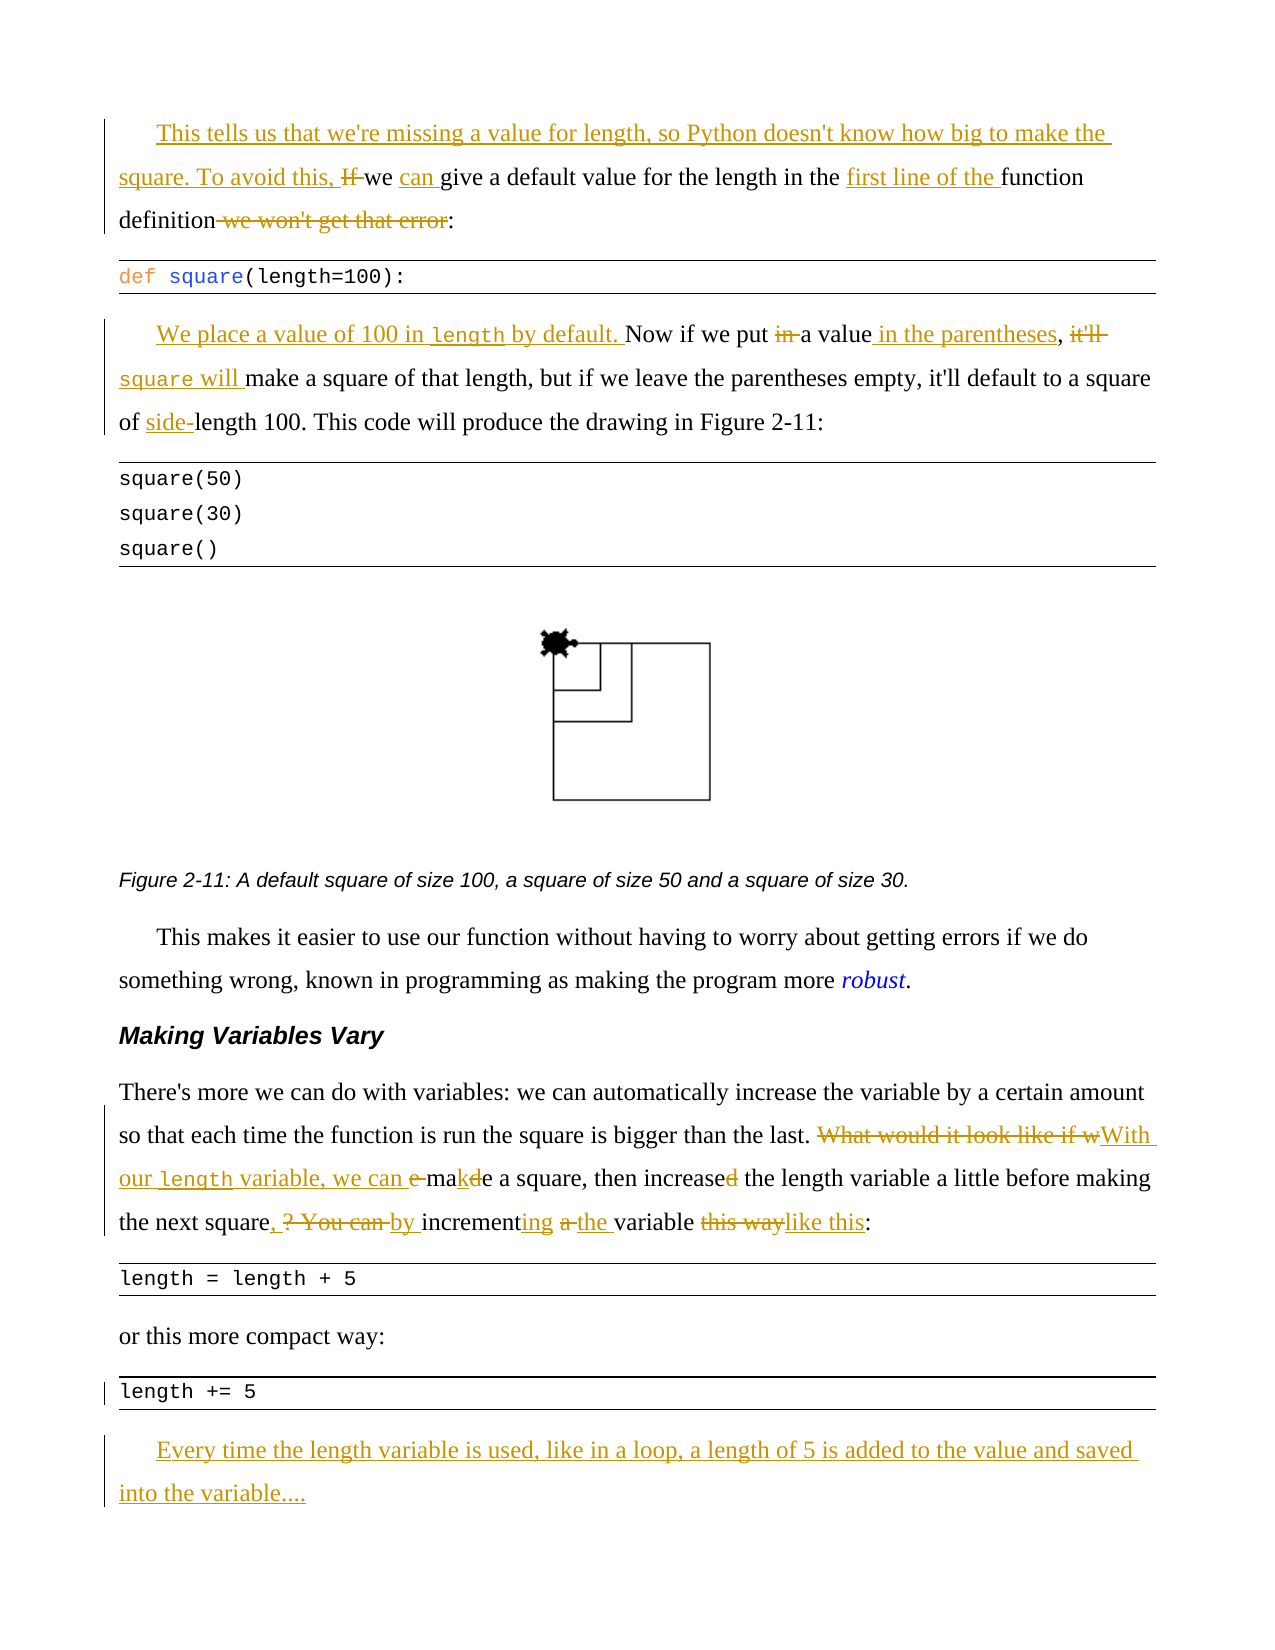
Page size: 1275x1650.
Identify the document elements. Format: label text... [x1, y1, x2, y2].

text square() [118, 538, 1156, 567]
text or this more compact way: [118, 1321, 1156, 1349]
text This tells us that we're missing a value for length, so Python doesn't know how big to make the square. To avoid this, we can give a default value for the length in the first line of the function definition: [118, 118, 1156, 233]
text def square(length=100): [118, 261, 1156, 294]
text Making Variables Vary [118, 1021, 1156, 1050]
text We place a value of 100 in length by default. Now if we put a value in the parentheses, square will make a square of that length, but if we leave the parentheses empty, it'll default to a square of side-length 100. This code will produce the drawing in Figure 2-11: [118, 319, 1156, 435]
picture [503, 591, 772, 856]
text length = length + 5 [118, 1264, 1156, 1296]
text square(50) [118, 463, 1156, 491]
text Every time the length variable is used, like in a loop, a length of 5 is added to the value and saved into the variable.... [118, 1435, 1156, 1507]
text length += 5 [118, 1377, 1156, 1410]
text This makes it easier to use our function without having to worry about getting errors if we do something wrong, known in programming as making the program more robust. [118, 922, 1156, 994]
text Figure 2-11: A default square of size 100, a square of size 50 and a square of size 30. [118, 604, 1156, 891]
text square(30) [118, 503, 1156, 527]
text There's more we can do with variables: we can automatically increase the variable by a certain amount so that each time the function is run the square is bigger than the last. With our length variable, we can make a square, then increase the length variable a little before making the next square, by incrementing the variable like this: [118, 1077, 1156, 1236]
